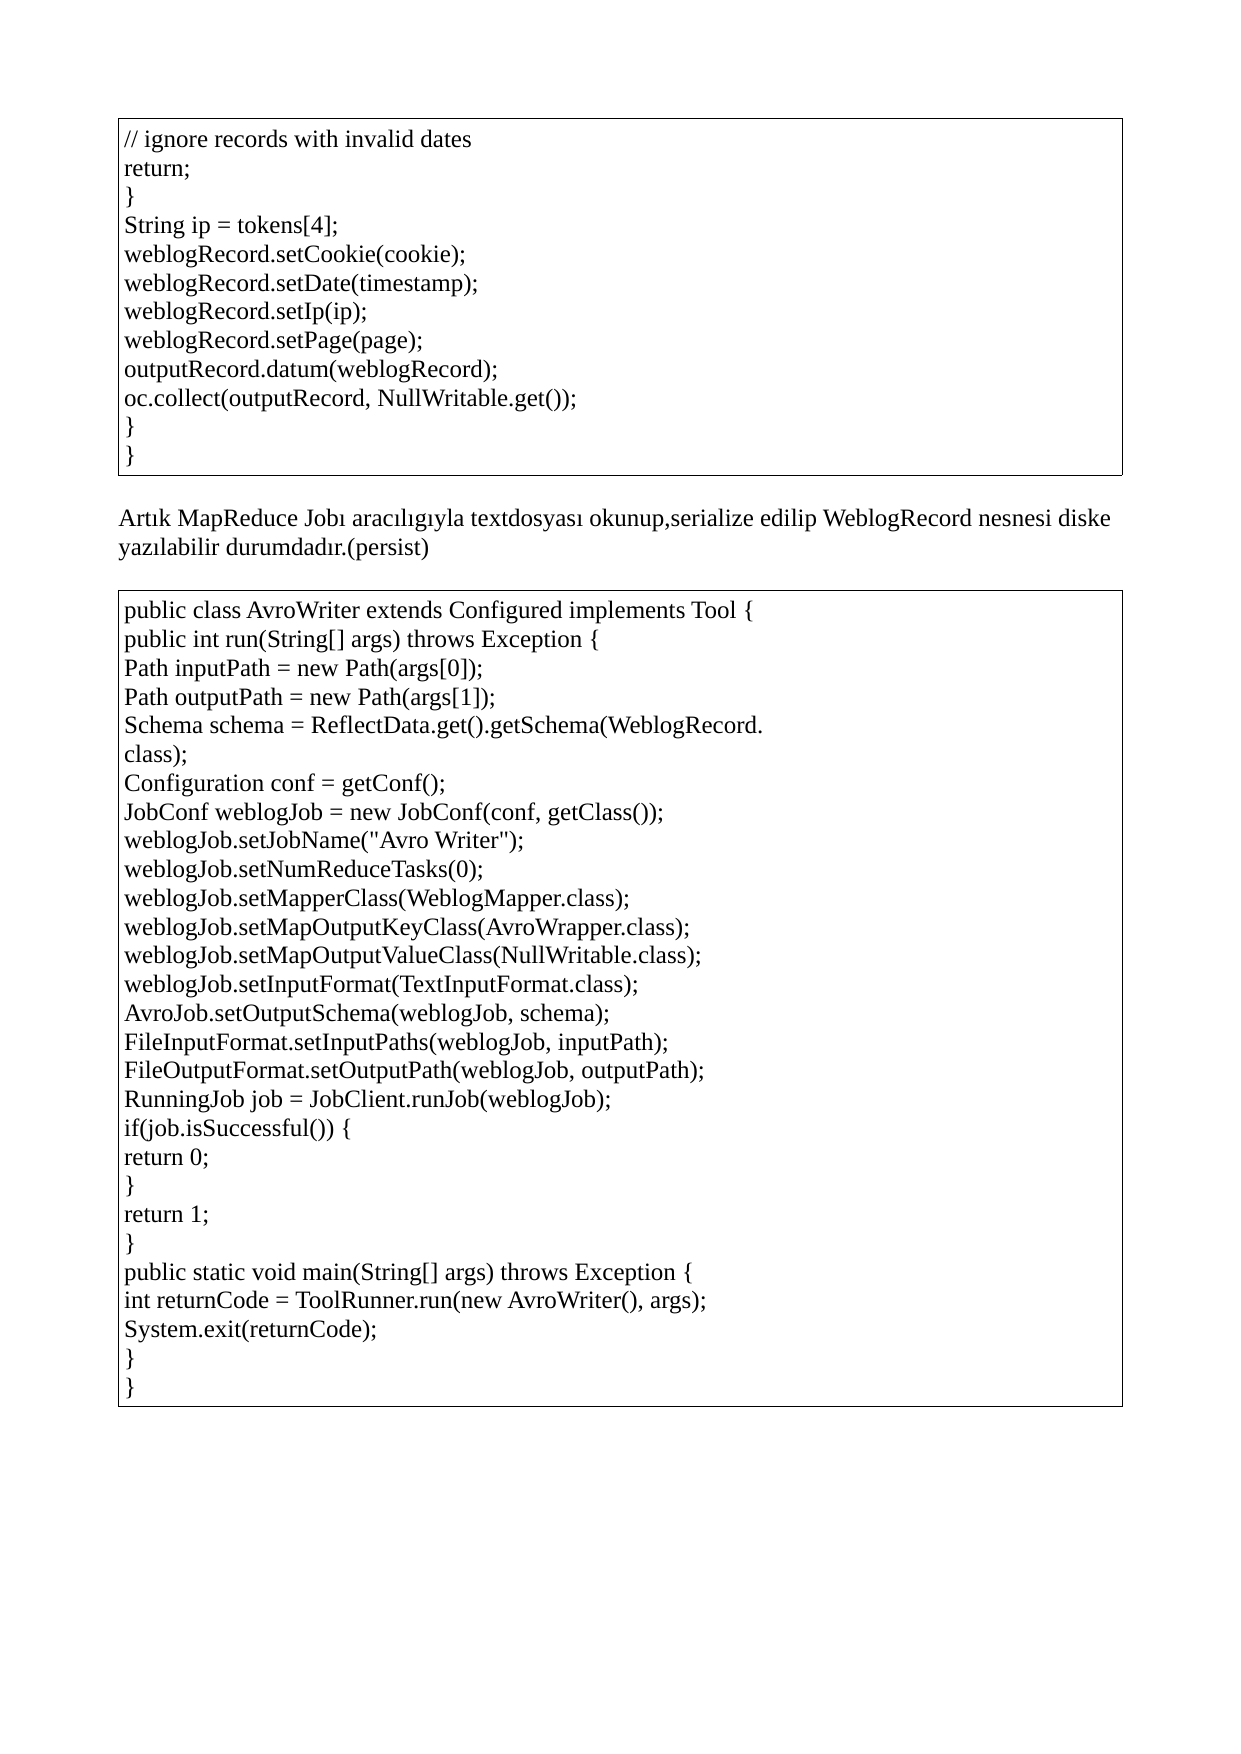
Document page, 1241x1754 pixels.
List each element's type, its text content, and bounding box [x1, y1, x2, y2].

table_header // ignore records with invalid dates return; } String ip = tokens[4]; weblogRecord.setCookie(cookie); weblogRecord.setDate(timestamp); weblogRecord.setIp(ip); weblogRecord.setPage(page); outputRecord.datum(weblogRecord); oc.collect(outputRecord, NullWritable.get()); } } [119, 119, 1122, 475]
text Artık MapReduce Jobı aracılıgıyla textdosyası okunup,serialize edilip WeblogRecord nesnesi diske yazılabilir durumdadır.(persist) [118, 503, 1122, 561]
table_header public class AvroWriter extends Configured implements Tool { public int run(String[] args) throws Exception { Path inputPath = new Path(args[0]); Path outputPath = new Path(args[1]); Schema schema = ReflectData.get().getSchema(WeblogRecord. class); Configuration conf = getConf(); JobConf weblogJob = new JobConf(conf, getClass()); weblogJob.setJobName("Avro Writer"); weblogJob.setNumReduceTasks(0); weblogJob.setMapperClass(WeblogMapper.class); weblogJob.setMapOutputKeyClass(AvroWrapper.class); weblogJob.setMapOutputValueClass(NullWritable.class); weblogJob.setInputFormat(TextInputFormat.class); AvroJob.setOutputSchema(weblogJob, schema); FileInputFormat.setInputPaths(weblogJob, inputPath); FileOutputFormat.setOutputPath(weblogJob, outputPath); RunningJob job = JobClient.runJob(weblogJob); if(job.isSuccessful()) { return 0; } return 1; } public static void main(String[] args) throws Exception { int returnCode = ToolRunner.run(new AvroWriter(), args); System.exit(returnCode); } } [119, 591, 1122, 1406]
